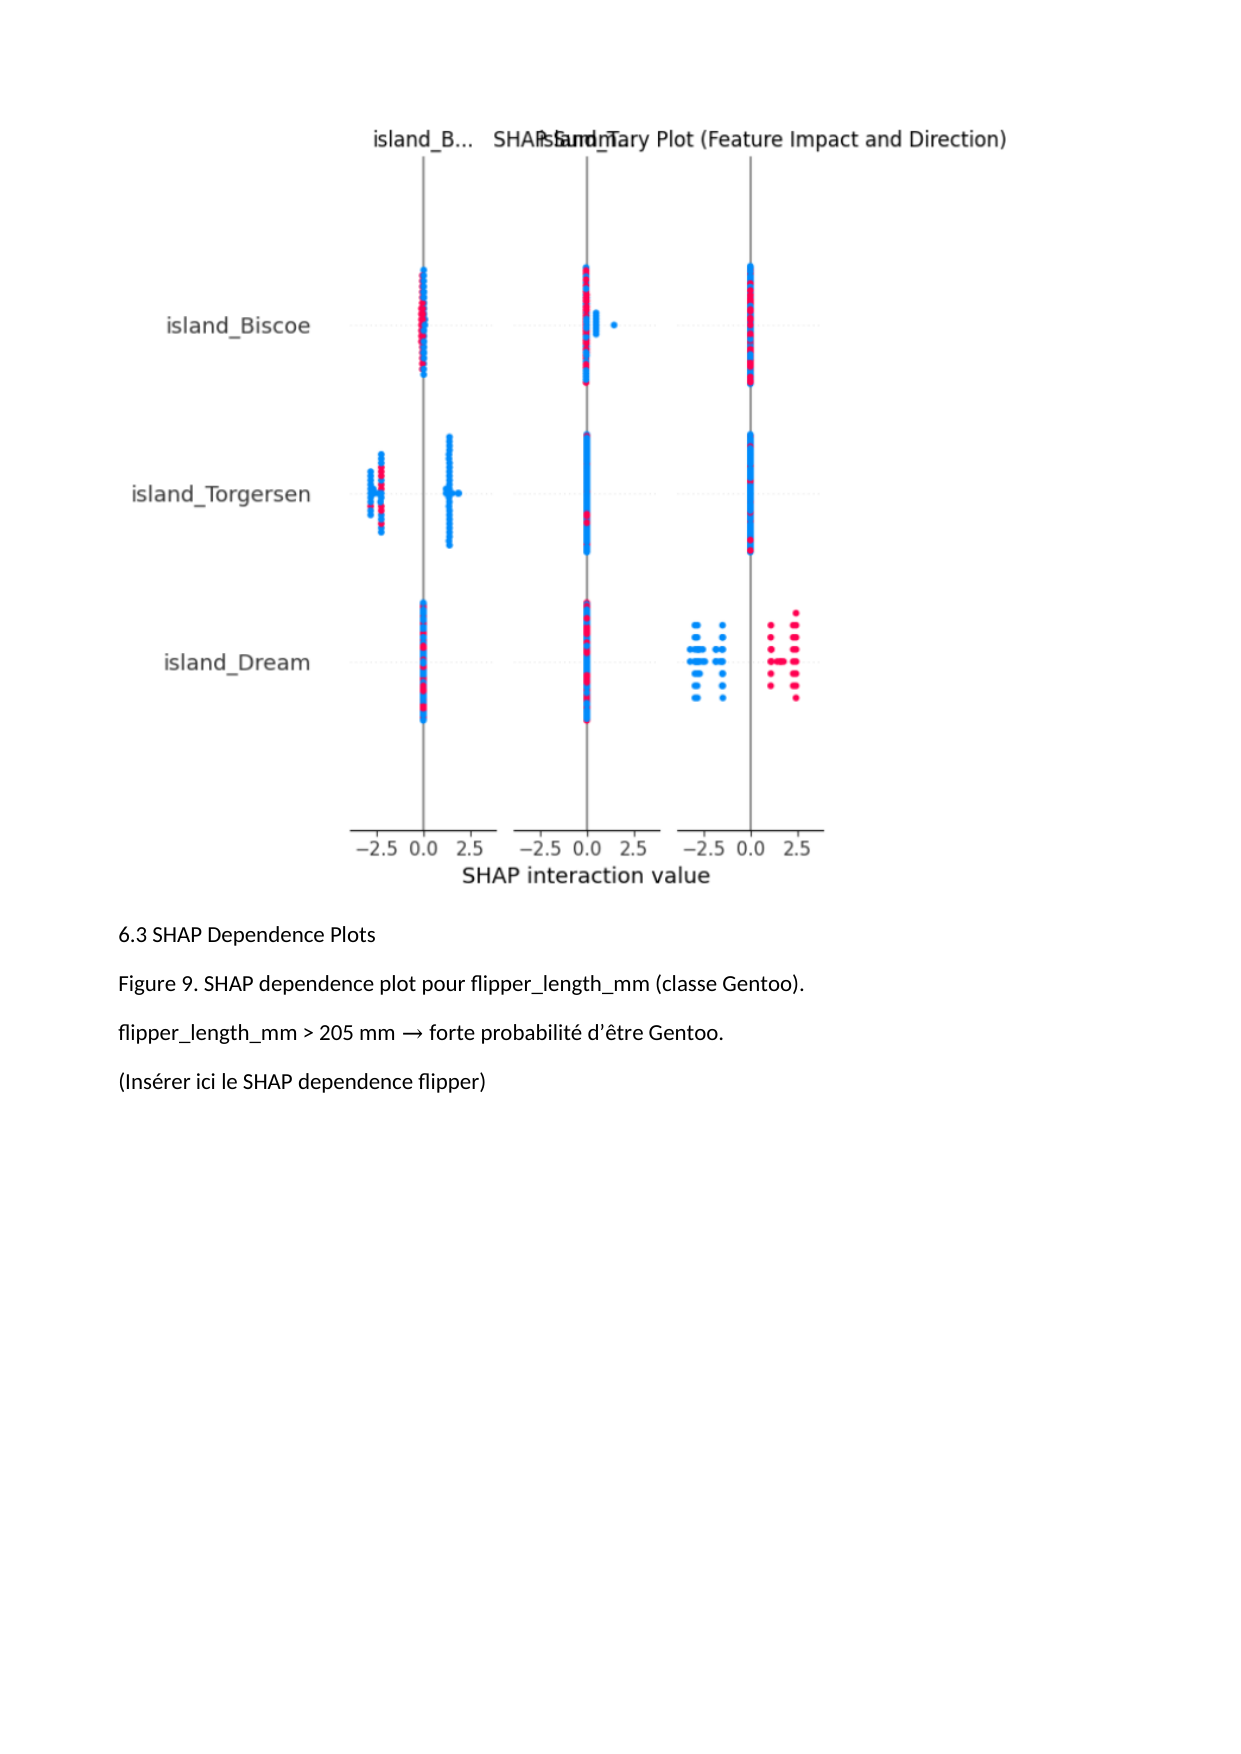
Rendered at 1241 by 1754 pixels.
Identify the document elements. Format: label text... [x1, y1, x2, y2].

text (Insérer ici le SHAP dependence flipper) [118, 1067, 1122, 1095]
text flipper_length_mm > 205 mm → forte probabilité d’être Gentoo. [118, 1018, 1122, 1046]
text 6.3 SHAP Dependence Plots [118, 920, 1122, 948]
text Figure 9. SHAP dependence plot pour flipper_length_mm (classe Gentoo). [118, 969, 1122, 997]
